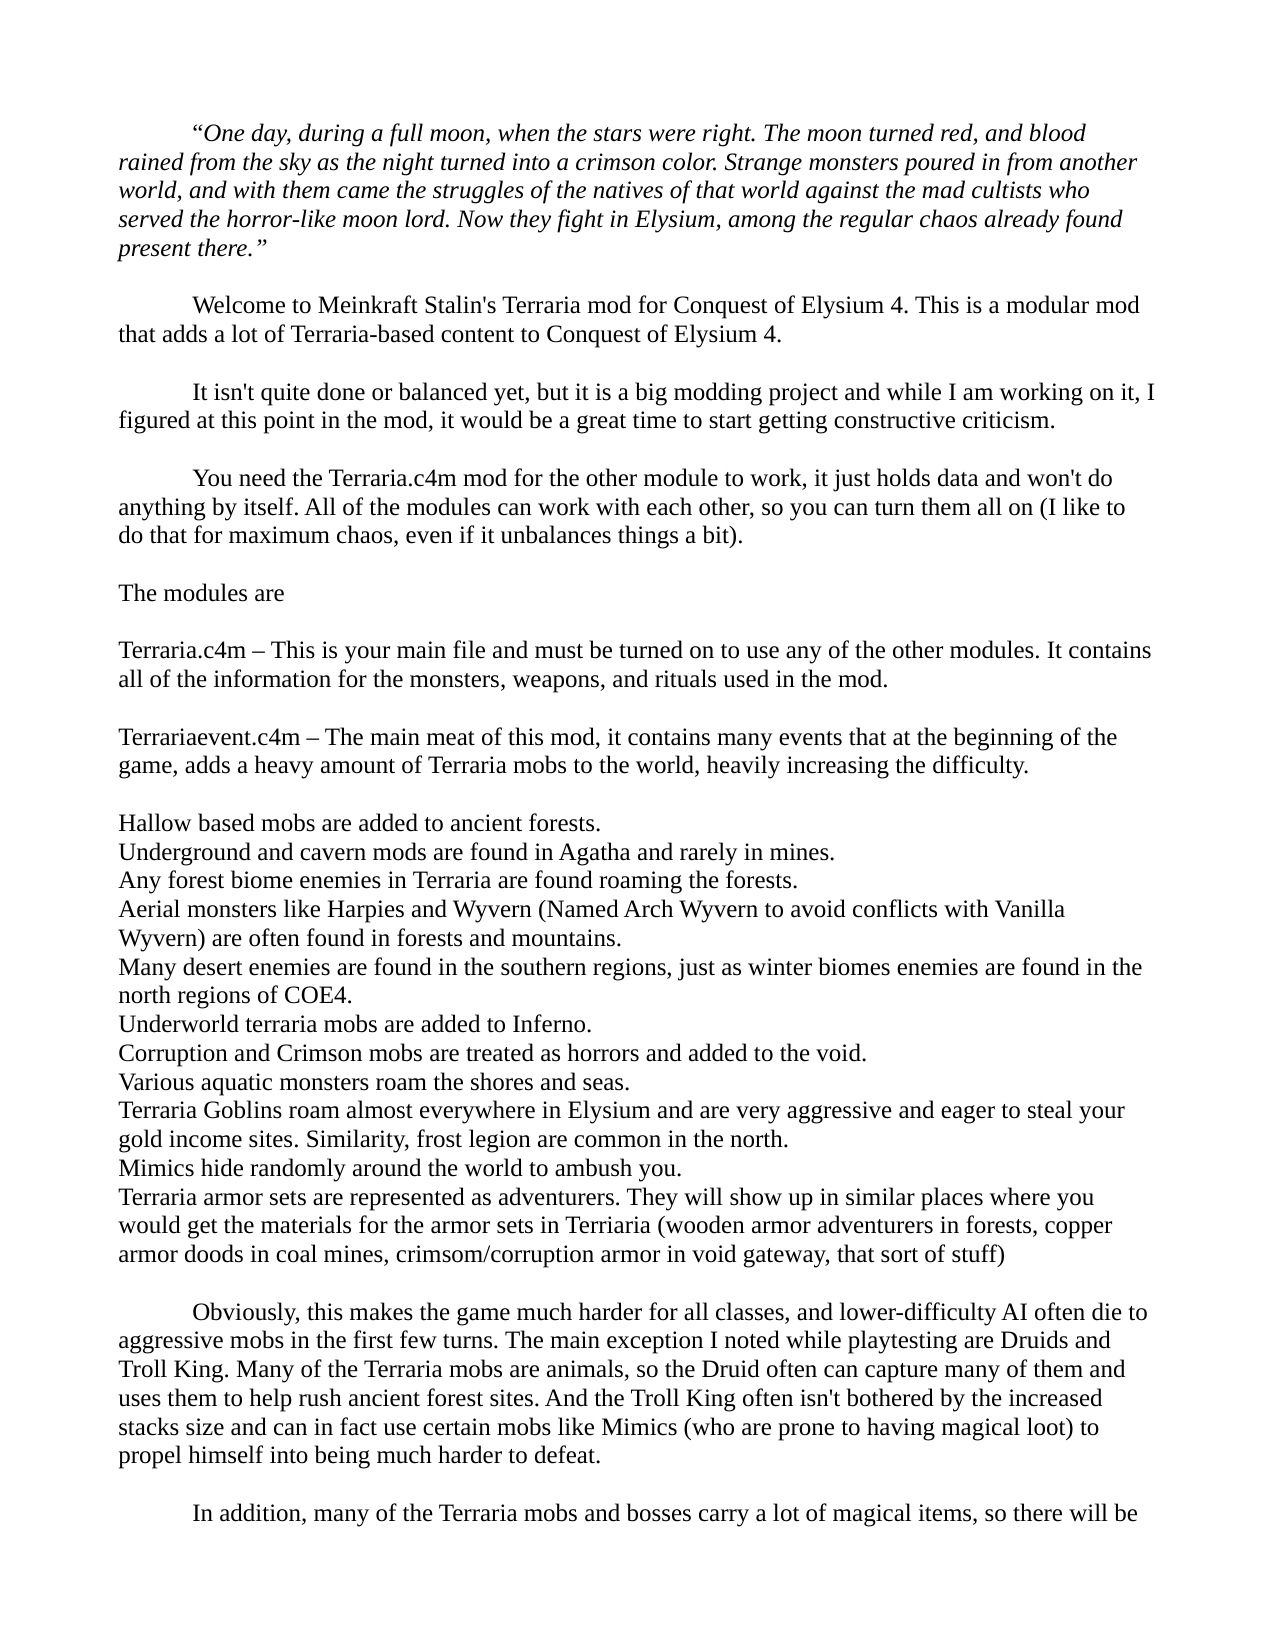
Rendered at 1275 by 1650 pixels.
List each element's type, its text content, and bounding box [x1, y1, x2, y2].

text Aerial monsters like Harpies and Wyvern (Named Arch Wyvern to avoid conflicts with Vanilla Wyvern) are often found in forests and mountains. [118, 894, 1157, 952]
text Terrariaevent.c4m – The main meat of this mod, it contains many events that at the beginning of the game, adds a heavy amount of Terraria mobs to the world, heavily increasing the difficulty. [118, 722, 1157, 779]
text Underworld terraria mobs are added to Inferno. [118, 1009, 1157, 1038]
text “One day, during a full moon, when the stars were right. The moon turned red, and blood rained from the sky as the night turned into a crimson color. Strange monsters poured in from another world, and with them came the struggles of the natives of that world against the mad cultists who served the horror-like moon lord. Now they fight in Elysium, among the regular chaos already found present there.” [118, 118, 1157, 262]
text It isn't quite done or balanced yet, but it is a big modding project and while I am working on it, I figured at this point in the mod, it would be a great time to start getting constructive criticism. [118, 377, 1157, 434]
text In addition, many of the Terraria mobs and bosses carry a lot of magical items, so there will be [118, 1498, 1157, 1527]
text Welcome to Meinkraft Stalin's Terraria mod for Conquest of Elysium 4. This is a modular mod that adds a lot of Terraria-based content to Conquest of Elysium 4. [118, 291, 1157, 348]
text Hallow based mobs are added to ancient forests. [118, 808, 1157, 837]
text Any forest biome enemies in Terraria are found roaming the forests. [118, 866, 1157, 894]
text Terraria armor sets are represented as adventurers. They will show up in similar places where you would get the materials for the armor sets in Terriaria (wooden armor adventurers in forests, copper armor doods in coal mines, crimsom/corruption armor in void gateway, that sort of stuff) [118, 1182, 1157, 1268]
text Terraria Goblins roam almost everywhere in Elysium and are very aggressive and eager to steal your gold income sites. Similarity, frost legion are common in the north. [118, 1096, 1157, 1153]
text You need the Terraria.c4m mod for the other module to work, it just holds data and won't do anything by itself. All of the modules can work with each other, so you can turn them all on (I like to do that for maximum chaos, even if it unbalances things a bit). [118, 463, 1157, 549]
text Mimics hide randomly around the world to ambush you. [118, 1153, 1157, 1182]
text The modules are [118, 578, 1157, 607]
text Underground and cavern mods are found in Agatha and rarely in mines. [118, 837, 1157, 866]
text Various aquatic monsters roam the shores and seas. [118, 1067, 1157, 1096]
text Obviously, this makes the game much harder for all classes, and lower-difficulty AI often die to aggressive mobs in the first few turns. The main exception I noted while playtesting are Druids and Troll King. Many of the Terraria mobs are animals, so the Druid often can capture many of them and uses them to help rush ancient forest sites. And the Troll King often isn't bothered by the increased stacks size and can in fact use certain mobs like Mimics (who are prone to having magical loot) to propel himself into being much harder to defeat. [118, 1297, 1157, 1469]
text Corruption and Crimson mobs are treated as horrors and added to the void. [118, 1038, 1157, 1067]
text Terraria.c4m – This is your main file and must be turned on to use any of the other modules. It contains all of the information for the monsters, weapons, and rituals used in the mod. [118, 636, 1157, 693]
text Many desert enemies are found in the southern regions, just as winter biomes enemies are found in the north regions of COE4. [118, 952, 1157, 1009]
